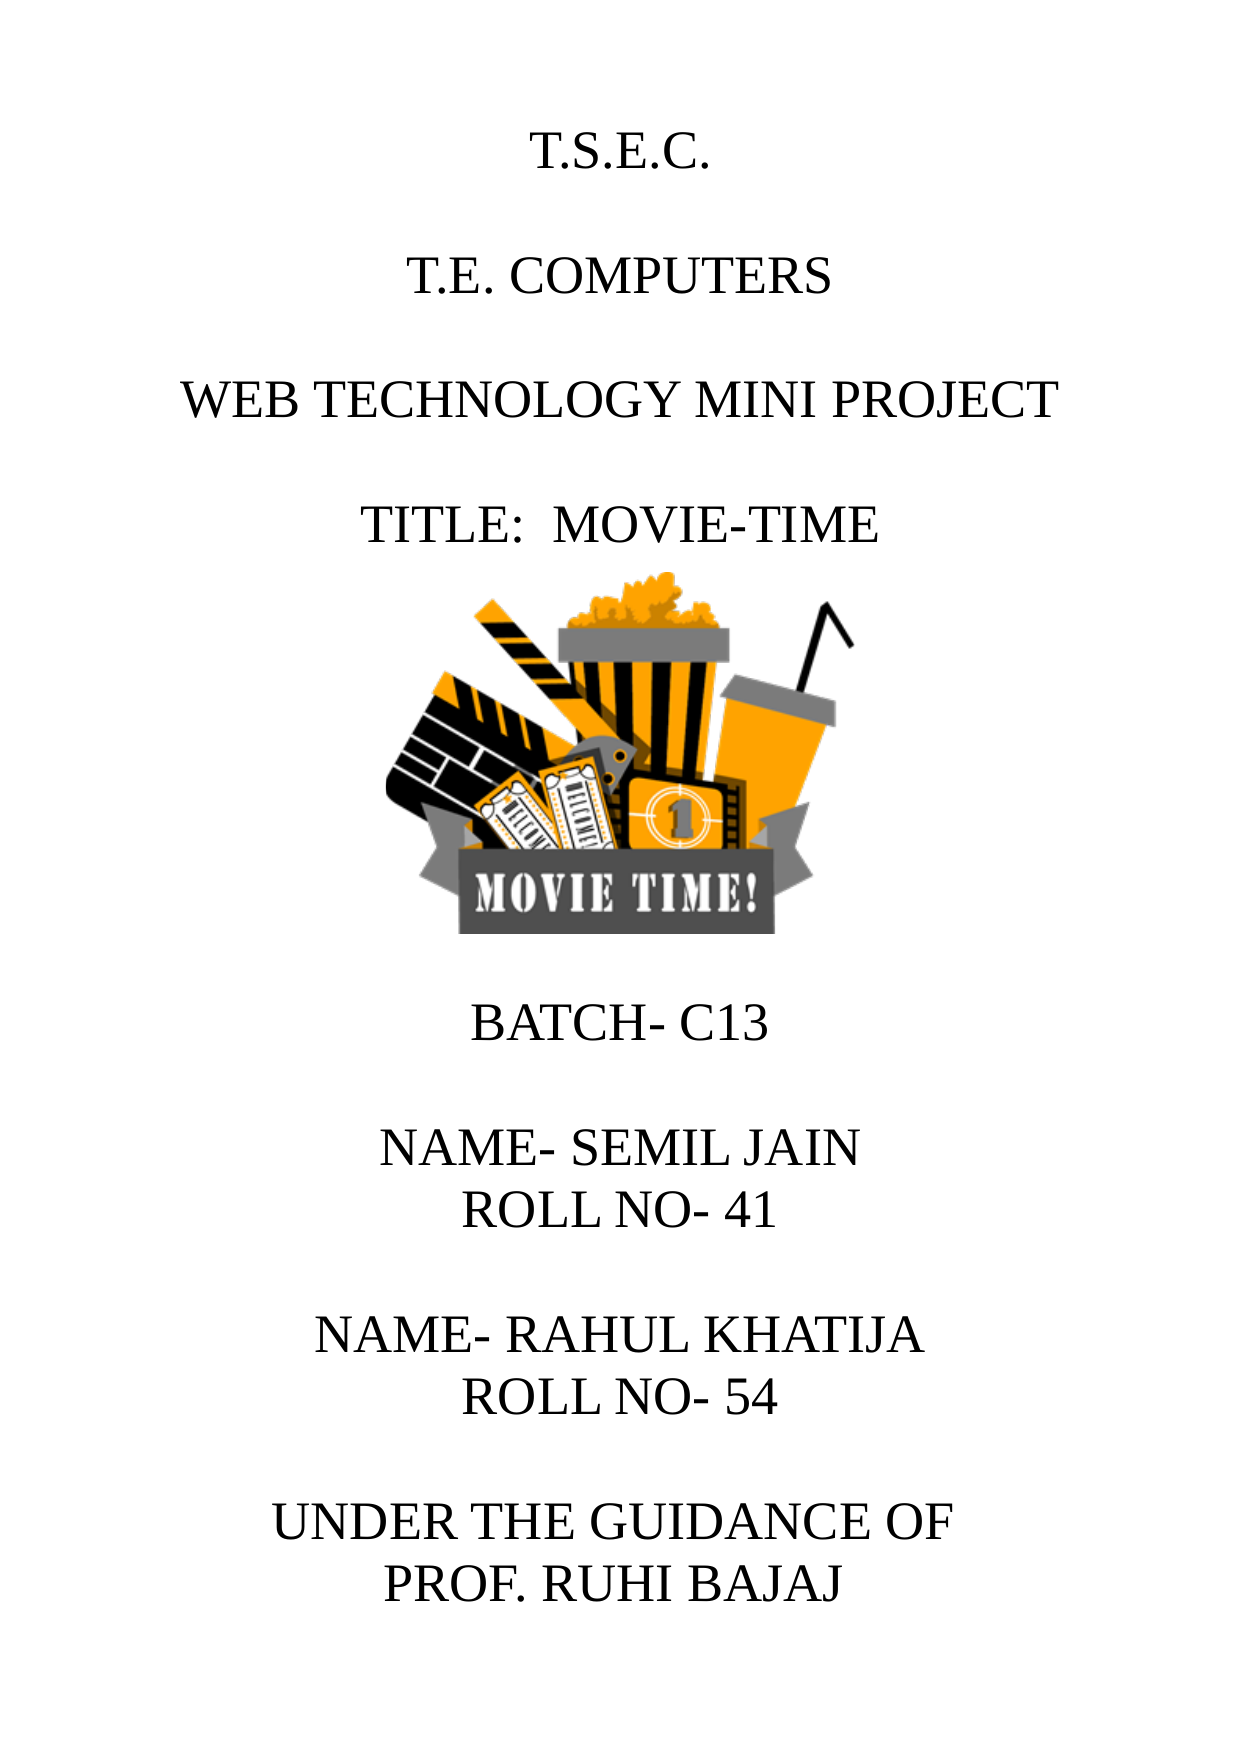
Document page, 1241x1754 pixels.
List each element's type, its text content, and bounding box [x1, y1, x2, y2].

text T.E. COMPUTERS [118, 243, 1122, 305]
text NAME- RAHUL KHATIJA [118, 1302, 1122, 1364]
text WEB TECHNOLOGY MINI PROJECT [118, 367, 1122, 429]
picture [385, 572, 855, 934]
text TITLE: MOVIE-TIME [118, 492, 1122, 554]
text ROLL NO- 54 [118, 1364, 1122, 1426]
text BATCH- C13 [118, 990, 1122, 1052]
text ROLL NO- 41 [118, 1177, 1122, 1239]
text NAME- SEMIL JAIN [118, 1115, 1122, 1177]
text PROF. RUHI BAJAJ [118, 1551, 1122, 1613]
text UNDER THE GUIDANCE OF [118, 1488, 1122, 1551]
text T.S.E.C. [118, 118, 1122, 180]
